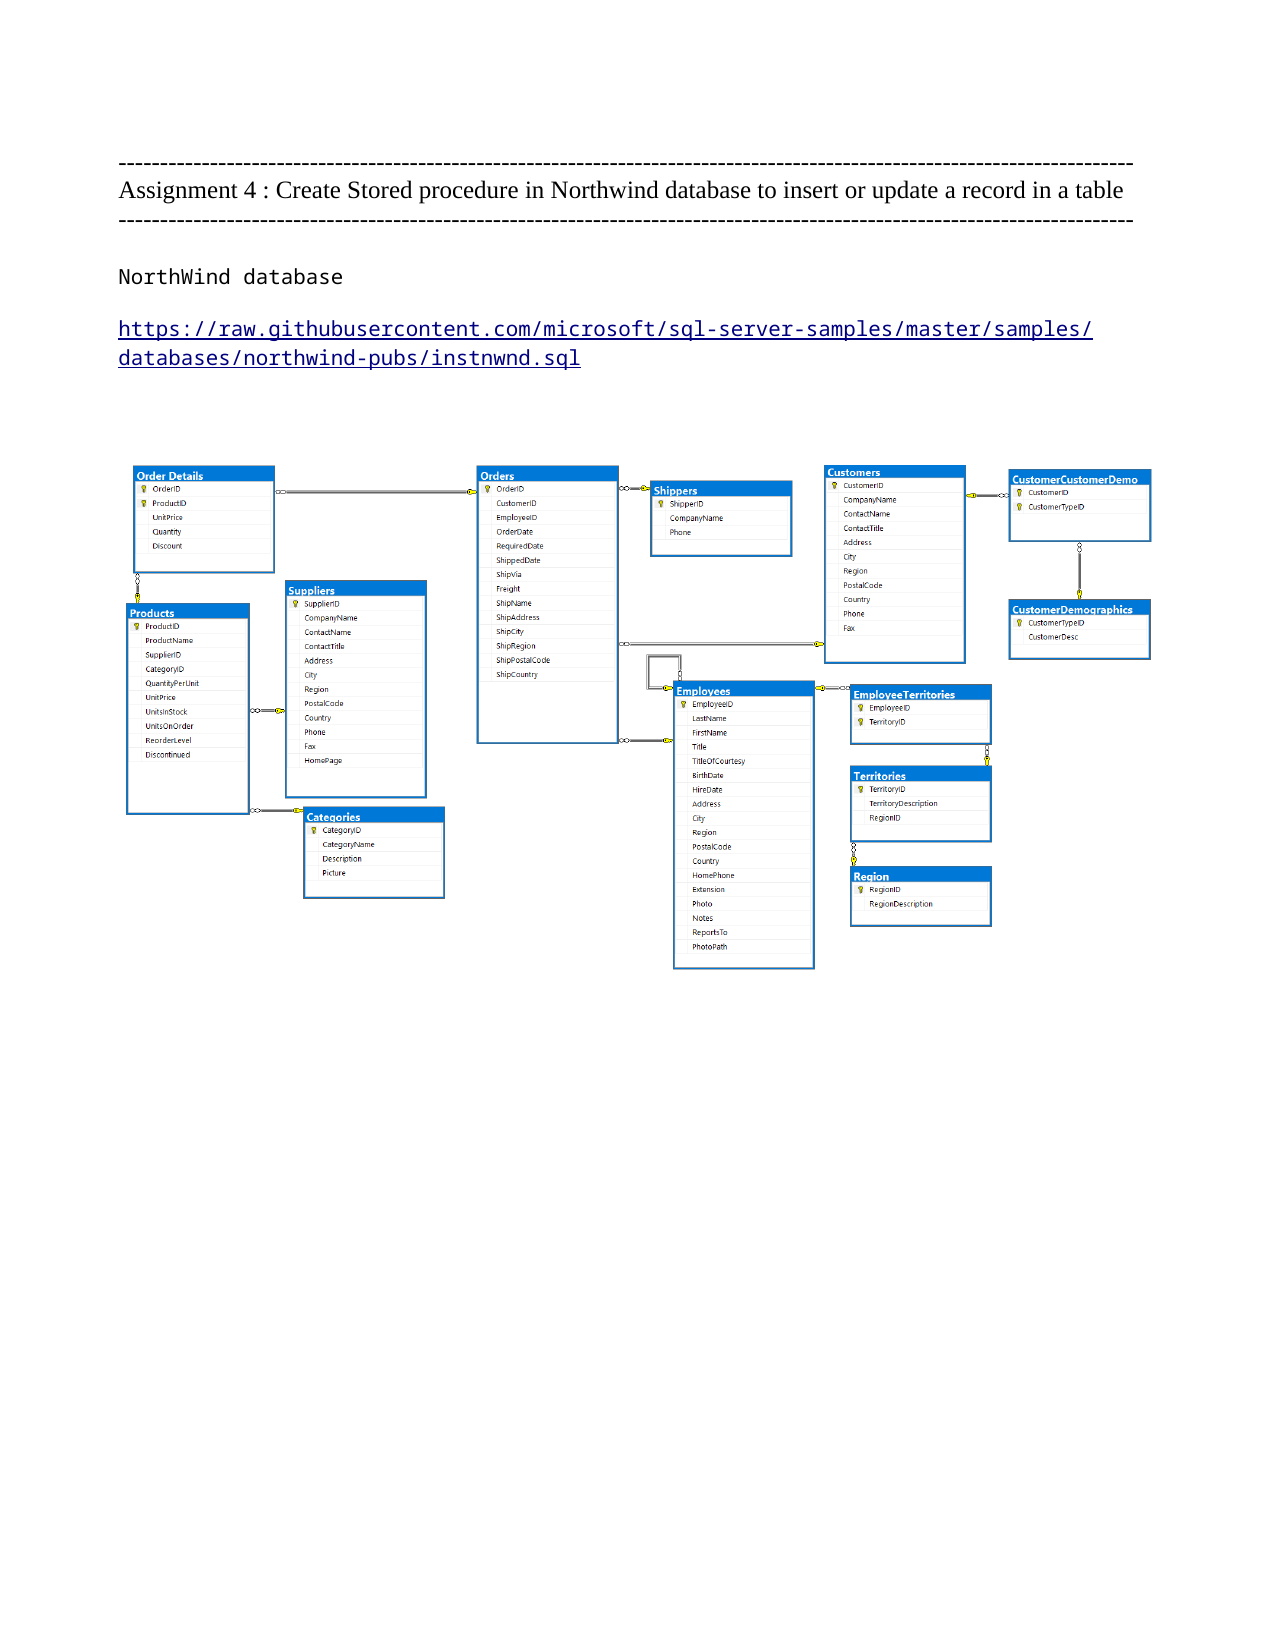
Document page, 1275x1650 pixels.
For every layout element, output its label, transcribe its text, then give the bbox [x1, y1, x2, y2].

picture [118, 465, 1157, 971]
text NorthWind database [118, 262, 1157, 290]
text -------------------------------------------------------------------------------------------------------------------------- Assignment 4 : Create Stored procedure in Northwind database to insert or update a record in a table -------------------------------------------------------------------------------------------------------------------------- [118, 147, 1157, 233]
text https://raw.githubusercontent.com/microsoft/sql-server-samples/master/samples/databases/northwind-pubs/instnwnd.sql [118, 314, 1157, 371]
